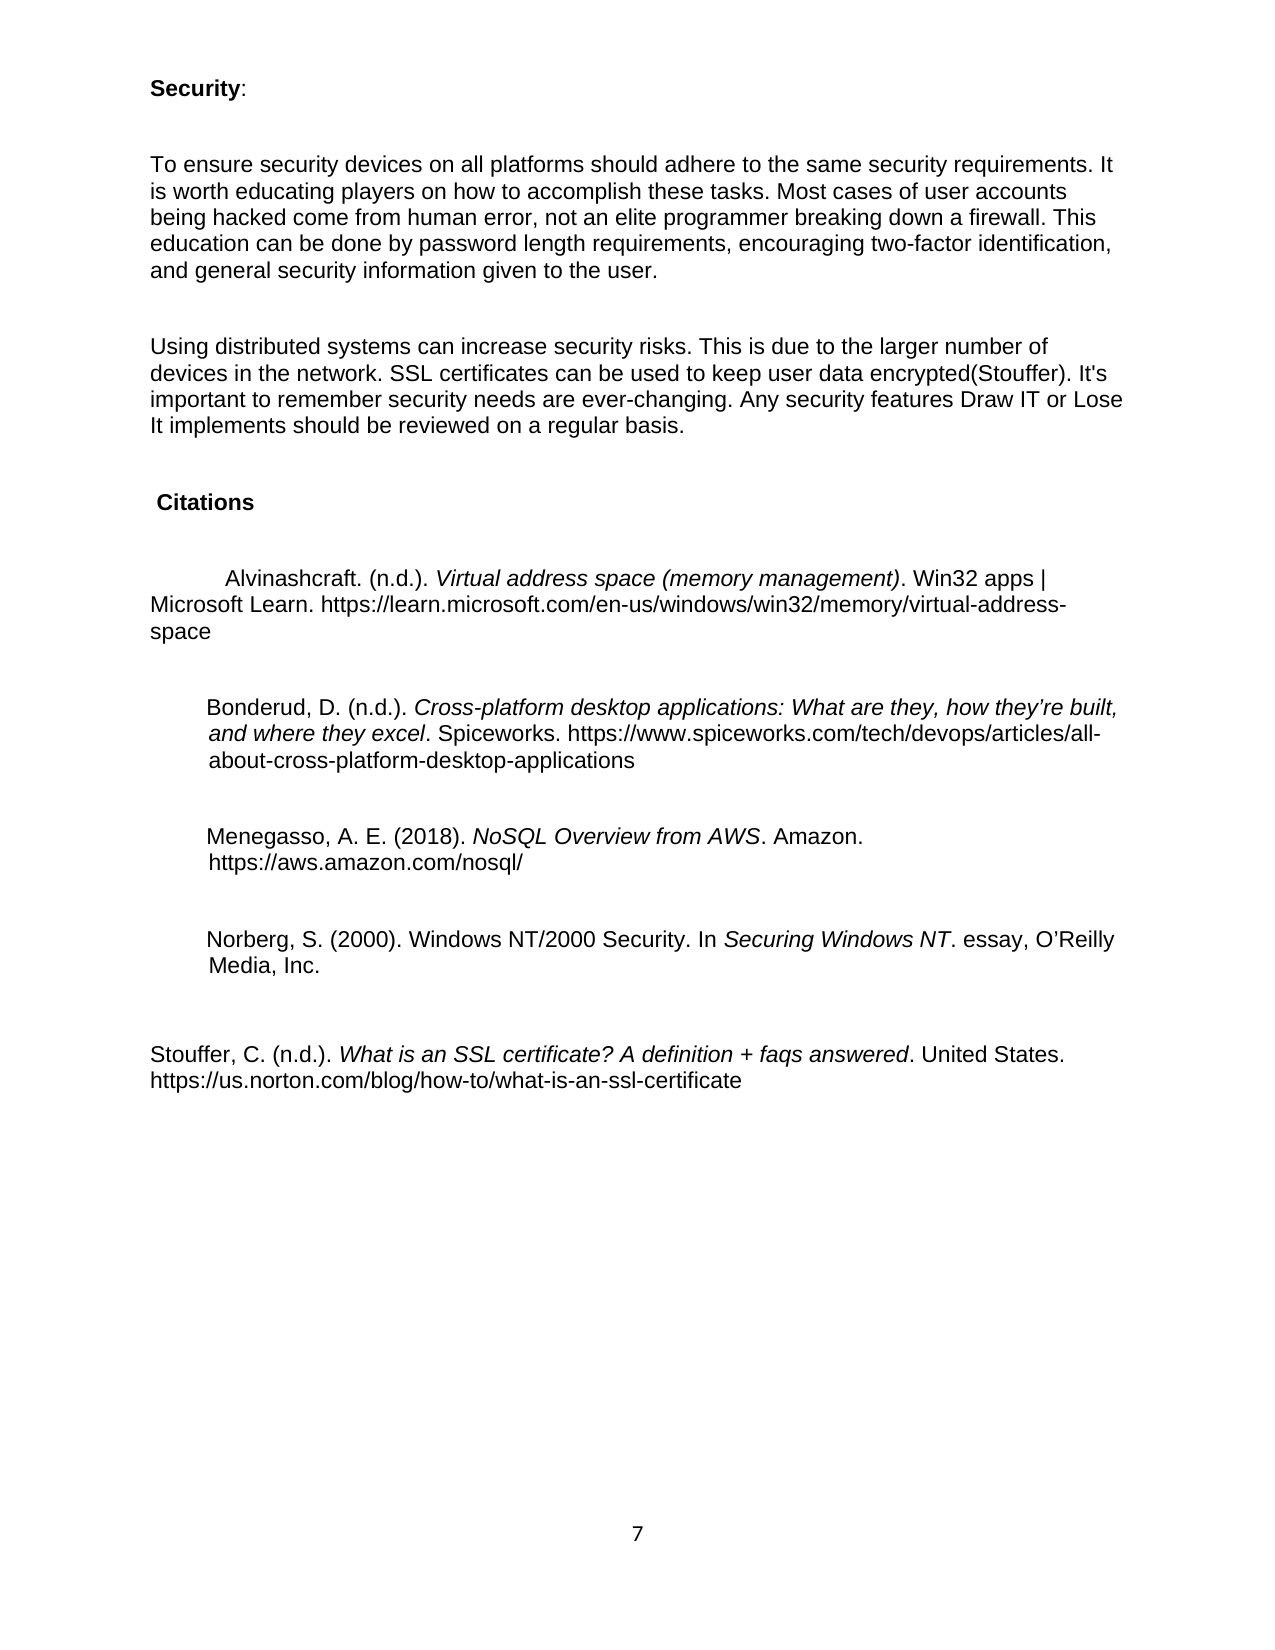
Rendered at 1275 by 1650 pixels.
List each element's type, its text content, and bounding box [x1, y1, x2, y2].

text Norberg, S. (2000). Windows NT/2000 Security. In Securing Windows NT. essay, O’Reilly Media, Inc. [206, 926, 1125, 978]
text Using distributed systems can increase security risks. This is due to the larger number of devices in the network. SSL certificates can be used to keep user data encrypted(Stouffer). It's important to remember security needs are ever-changing. Any security features Draw IT or Lose It implements should be reviewed on a regular basis. [150, 333, 1125, 438]
text Alvinashcraft. (n.d.). Virtual address space (memory management). Win32 apps | Microsoft Learn. https://learn.microsoft.com/en-us/windows/win32/memory/virtual-address-space [150, 565, 1125, 644]
subtitle Stouffer, C. (n.d.). What is an SSL certificate? A definition + faqs answered. United States. https://us.norton.com/blog/how-to/what-is-an-ssl-certificate [150, 1041, 1125, 1094]
text Security: [150, 75, 1125, 101]
text Menegasso, A. E. (2018). NoSQL Overview from AWS. Amazon. https://aws.amazon.com/nosql/ [206, 823, 1125, 876]
text Bonderud, D. (n.d.). Cross-platform desktop applications: What are they, how they’re built, and where they excel. Spiceworks. https://www.spiceworks.com/tech/devops/articles/all-about-cross-platform-desktop-applications [206, 694, 1125, 773]
text To ensure security devices on all platforms should adhere to the same security requirements. It is worth educating players on how to accomplish these tasks. Most cases of user accounts being hacked come from human error, not an elite programmer breaking down a firewall. This education can be done by password length requirements, encouraging two-factor identification, and general security information given to the user. [150, 151, 1125, 283]
text Citations [150, 488, 1125, 515]
